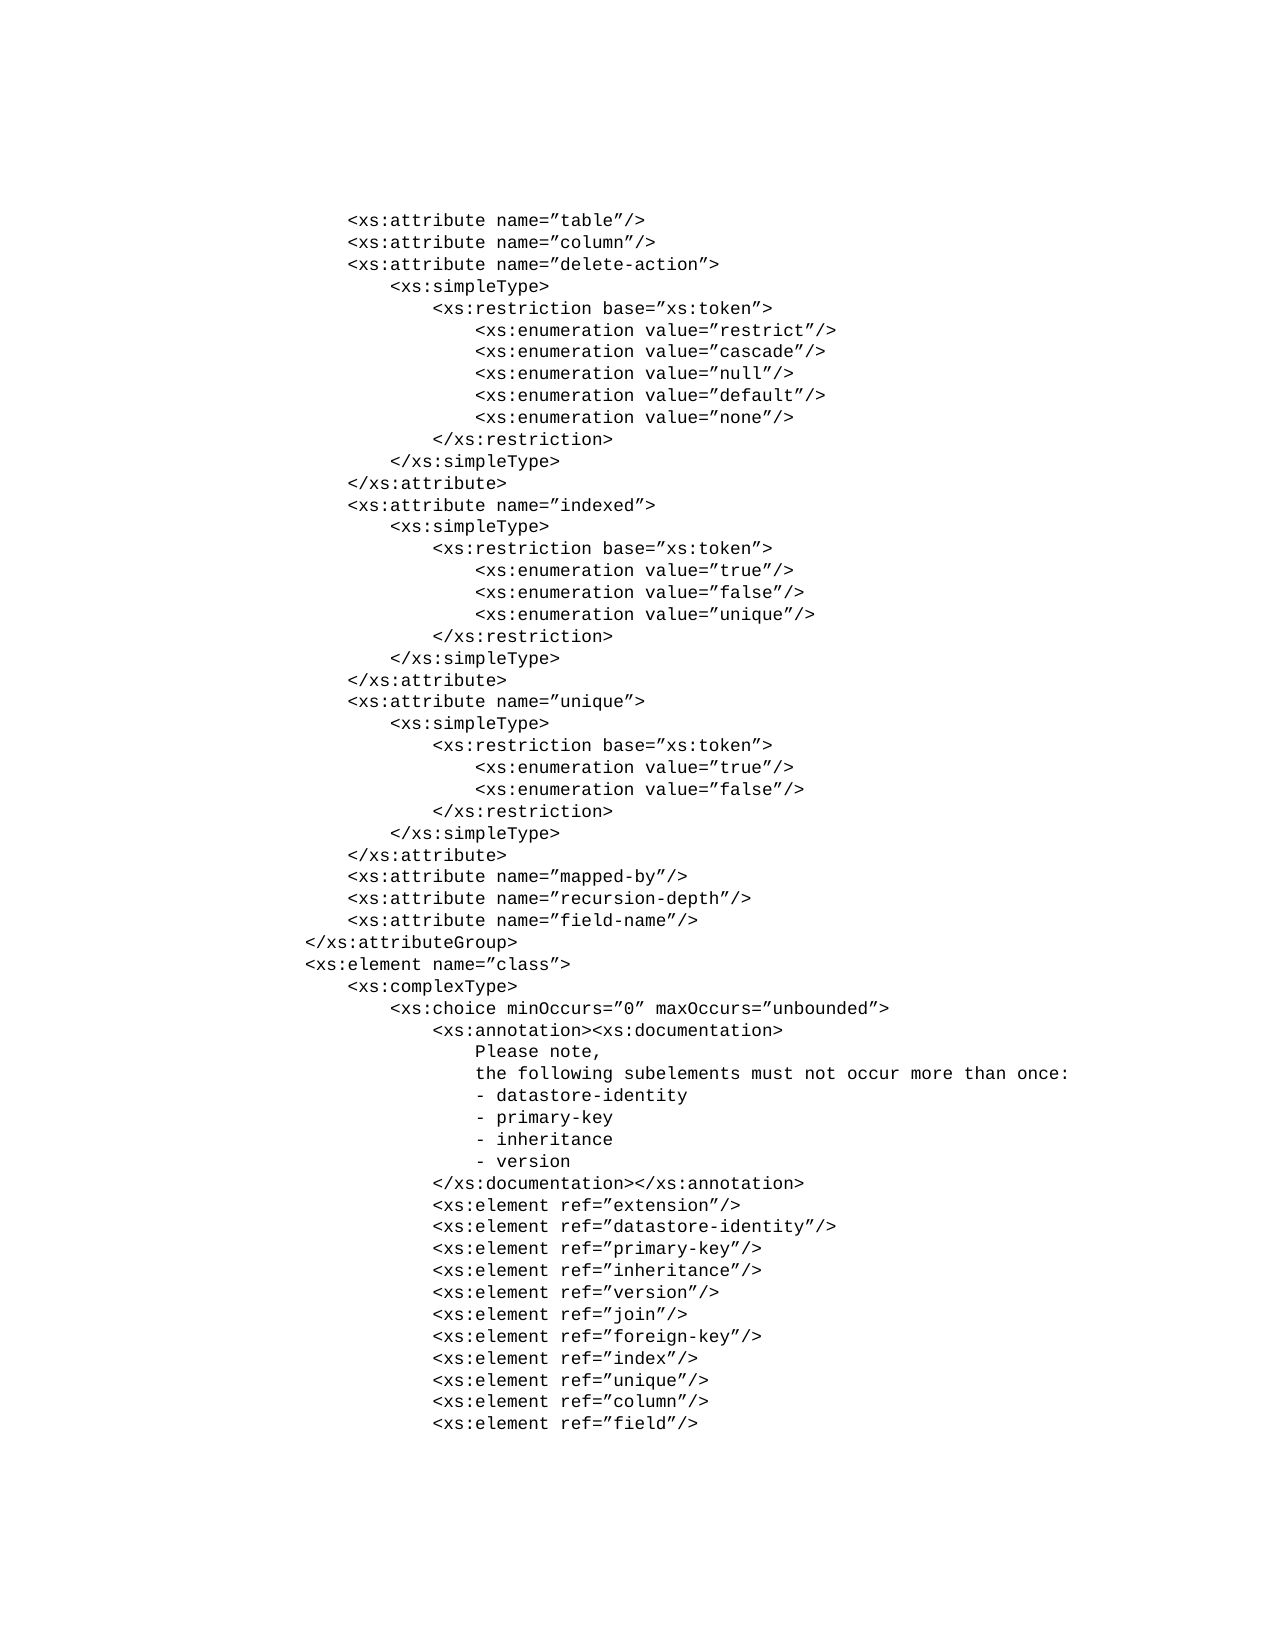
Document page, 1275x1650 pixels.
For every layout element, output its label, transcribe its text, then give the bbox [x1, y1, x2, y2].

text - primary-key [262, 1107, 1125, 1129]
text <xs:element ref=”column”/> [262, 1391, 1125, 1413]
text </xs:attributeGroup> [262, 932, 1125, 954]
text <xs:enumeration value=”null”/> [262, 363, 1125, 385]
text - version [262, 1151, 1125, 1172]
text <xs:element ref=”primary-key”/> [262, 1238, 1125, 1260]
text </xs:simpleType> [262, 451, 1125, 472]
text <xs:annotation><xs:documentation> [262, 1019, 1125, 1041]
text <xs:enumeration value=”false”/> [262, 779, 1125, 801]
text <xs:element ref=”extension”/> [262, 1194, 1125, 1216]
text </xs:attribute> [262, 844, 1125, 866]
text <xs:enumeration value=”restrict”/> [262, 319, 1125, 341]
text </xs:restriction> [262, 801, 1125, 822]
text </xs:attribute> [262, 472, 1125, 494]
text <xs:restriction base=”xs:token”> [262, 538, 1125, 560]
text </xs:documentation></xs:annotation> [262, 1172, 1125, 1194]
text <xs:element ref=”inheritance”/> [262, 1260, 1125, 1282]
text <xs:attribute name=”recursion-depth”/> [262, 888, 1125, 910]
text <xs:complexType> [262, 976, 1125, 997]
text <xs:element ref=”index”/> [262, 1347, 1125, 1369]
text </xs:attribute> [262, 669, 1125, 691]
text <xs:restriction base=”xs:token”> [262, 297, 1125, 319]
text <xs:element ref=”field”/> [262, 1413, 1125, 1435]
text <xs:simpleType> [262, 276, 1125, 297]
text <xs:element name=”class”> [262, 954, 1125, 976]
text <xs:element ref=”version”/> [262, 1282, 1125, 1304]
text <xs:enumeration value=”default”/> [262, 385, 1125, 407]
text </xs:restriction> [262, 429, 1125, 451]
text <xs:attribute name=”column”/> [262, 232, 1125, 254]
text <xs:restriction base=”xs:token”> [262, 735, 1125, 757]
text <xs:attribute name=”indexed”> [262, 494, 1125, 516]
text <xs:attribute name=”field-name”/> [262, 910, 1125, 932]
text </xs:simpleType> [262, 822, 1125, 844]
text <xs:element ref=”foreign-key”/> [262, 1326, 1125, 1347]
text <xs:element ref=”join”/> [262, 1304, 1125, 1326]
text <xs:enumeration value=”true”/> [262, 560, 1125, 582]
text the following subelements must not occur more than once: [262, 1063, 1125, 1085]
text <xs:attribute name=”delete-action”> [262, 254, 1125, 276]
text <xs:attribute name=”table”/> [262, 210, 1125, 232]
text <xs:simpleType> [262, 713, 1125, 735]
text <xs:enumeration value=”unique”/> [262, 604, 1125, 626]
text <xs:attribute name=”mapped-by”/> [262, 866, 1125, 888]
text <xs:element ref=”datastore-identity”/> [262, 1216, 1125, 1238]
text <xs:enumeration value=”false”/> [262, 582, 1125, 604]
text </xs:simpleType> [262, 647, 1125, 669]
text - inheritance [262, 1129, 1125, 1151]
text <xs:enumeration value=”cascade”/> [262, 341, 1125, 363]
text </xs:restriction> [262, 626, 1125, 647]
text <xs:attribute name=”unique”> [262, 691, 1125, 713]
text <xs:choice minOccurs=”0” maxOccurs=”unbounded”> [262, 997, 1125, 1019]
text <xs:element ref=”unique”/> [262, 1369, 1125, 1391]
text <xs:enumeration value=”true”/> [262, 757, 1125, 779]
text Please note, [262, 1041, 1125, 1063]
text - datastore-identity [262, 1085, 1125, 1107]
text <xs:simpleType> [262, 516, 1125, 538]
text <xs:enumeration value=”none”/> [262, 407, 1125, 429]
